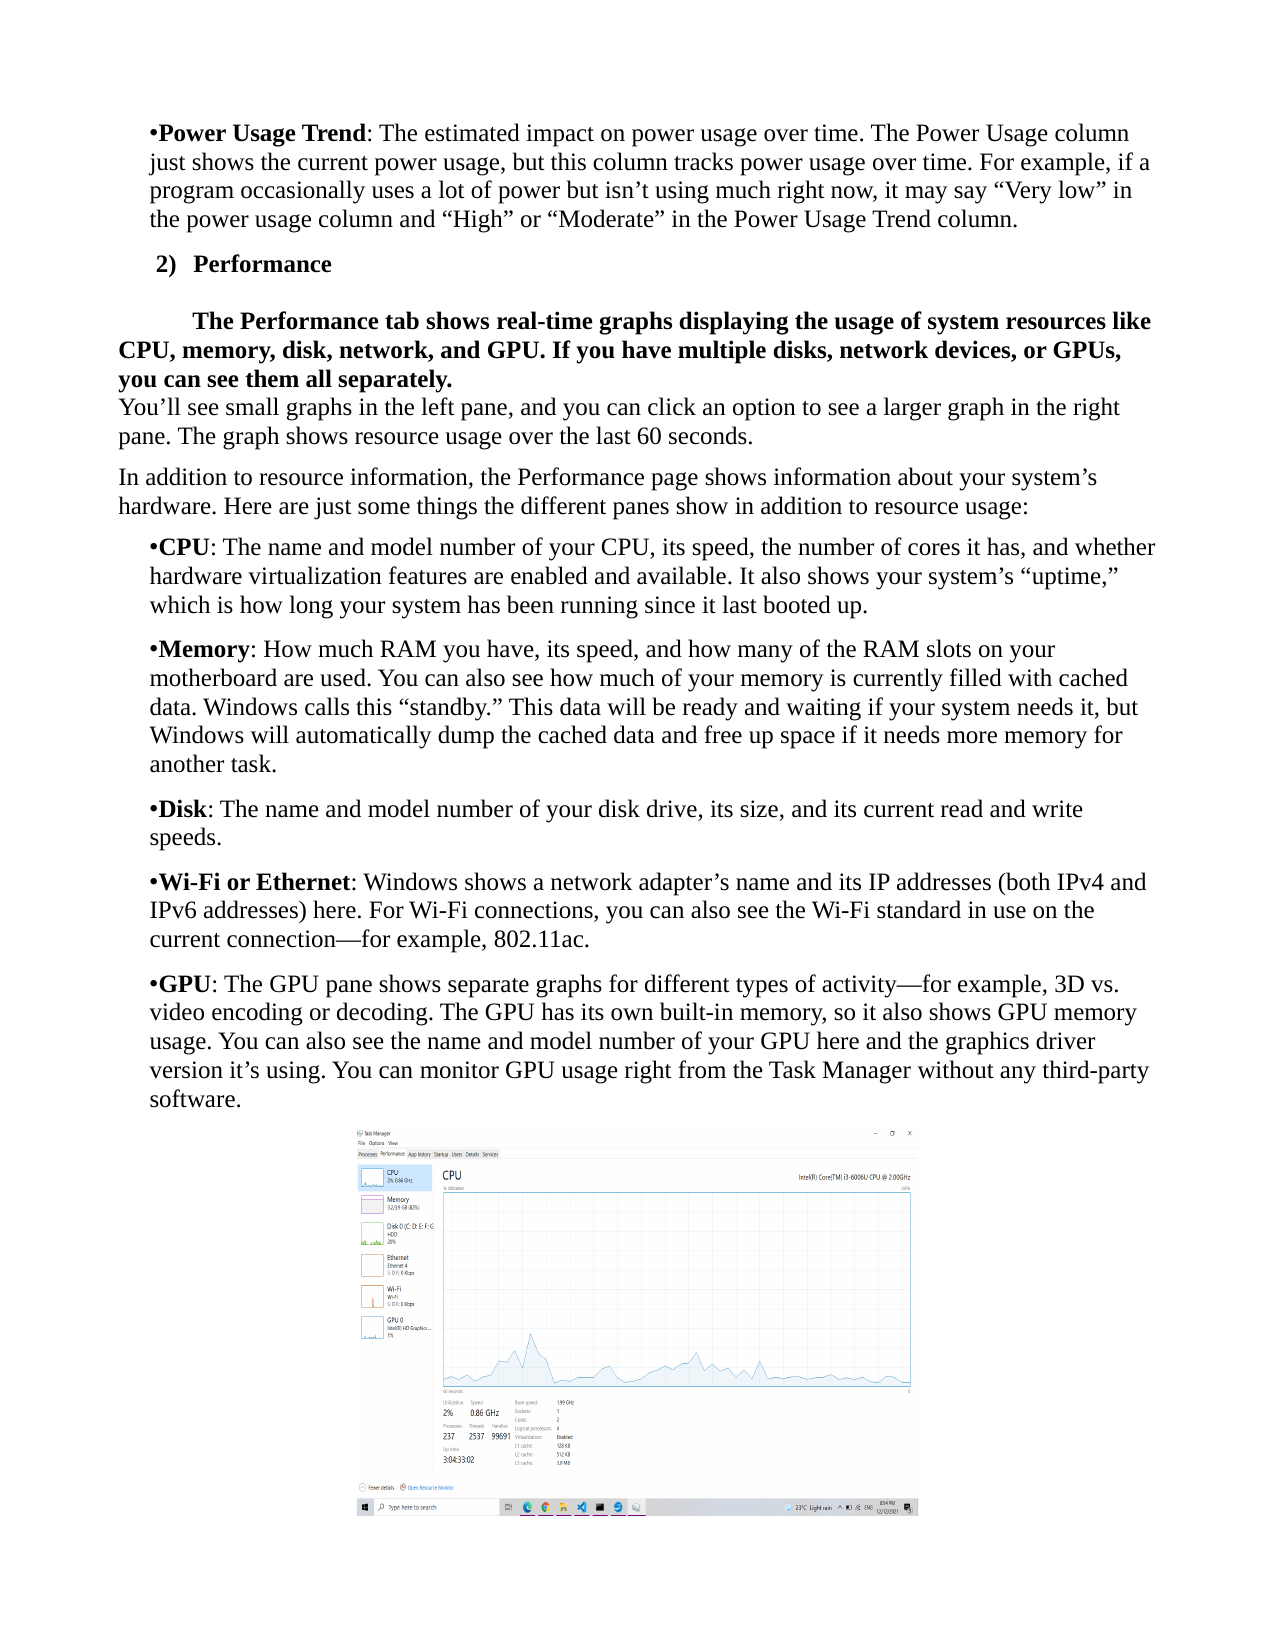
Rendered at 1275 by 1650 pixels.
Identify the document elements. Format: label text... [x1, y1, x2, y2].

list Performance [156, 249, 1157, 277]
picture [356, 1128, 919, 1516]
list Power Usage Trend: The estimated impact on power usage over time. The Power Usage column just shows the current power usage, but this column tracks power usage over time. For example, if a program occasionally uses a lot of power but isn’t using much right now, it may say “Very low” in the power usage column and “High” or “Moderate” in the Power Usage Trend column. [118, 118, 1157, 233]
text In addition to resource information, the Performance page shows information about your system’s hardware. Here are just some things the different panes show in addition to resource usage: [118, 462, 1157, 520]
list Wi-Fi or Ethernet: Windows shows a network adapter’s name and its IP addresses (both IPv4 and IPv6 addresses) here. For Wi-Fi connections, you can also see the Wi-Fi standard in use on the current connection—for example, 802.11ac. [118, 867, 1157, 953]
list CPU: The name and model number of your CPU, its speed, the number of cores it has, and whether hardware virtualization features are enabled and available. It also shows your system’s “uptime,” which is how long your system has been running since it last booted up. [118, 532, 1157, 619]
list Memory: How much RAM you have, its speed, and how many of the RAM slots on your motherboard are used. You can also see how much of your memory is currently filled with cached data. Windows calls this “standby.” This data will be ready and waiting if your system needs it, but Windows will automatically dump the cached data and free up space if it needs more memory for another task. [118, 634, 1157, 778]
text You’ll see small graphs in the left pane, and you can click an option to see a larger graph in the right pane. The graph shows resource usage over the last 60 seconds. [118, 392, 1157, 450]
list Disk: The name and model number of your disk drive, its size, and its current read and write speeds. [118, 794, 1157, 851]
text The Performance tab shows real-time graphs displaying the usage of system resources like CPU, memory, disk, network, and GPU. If you have multiple disks, network devices, or GPUs, you can see them all separately. [118, 306, 1157, 392]
list GPU: The GPU pane shows separate graphs for different types of activity—for example, 3D vs. video encoding or decoding. The GPU has its own built-in memory, so it also shows GPU memory usage. You can also see the name and model number of your GPU here and the graphics driver version it’s using. You can monitor GPU usage right from the Task Manager without any third-party software. [118, 969, 1157, 1112]
